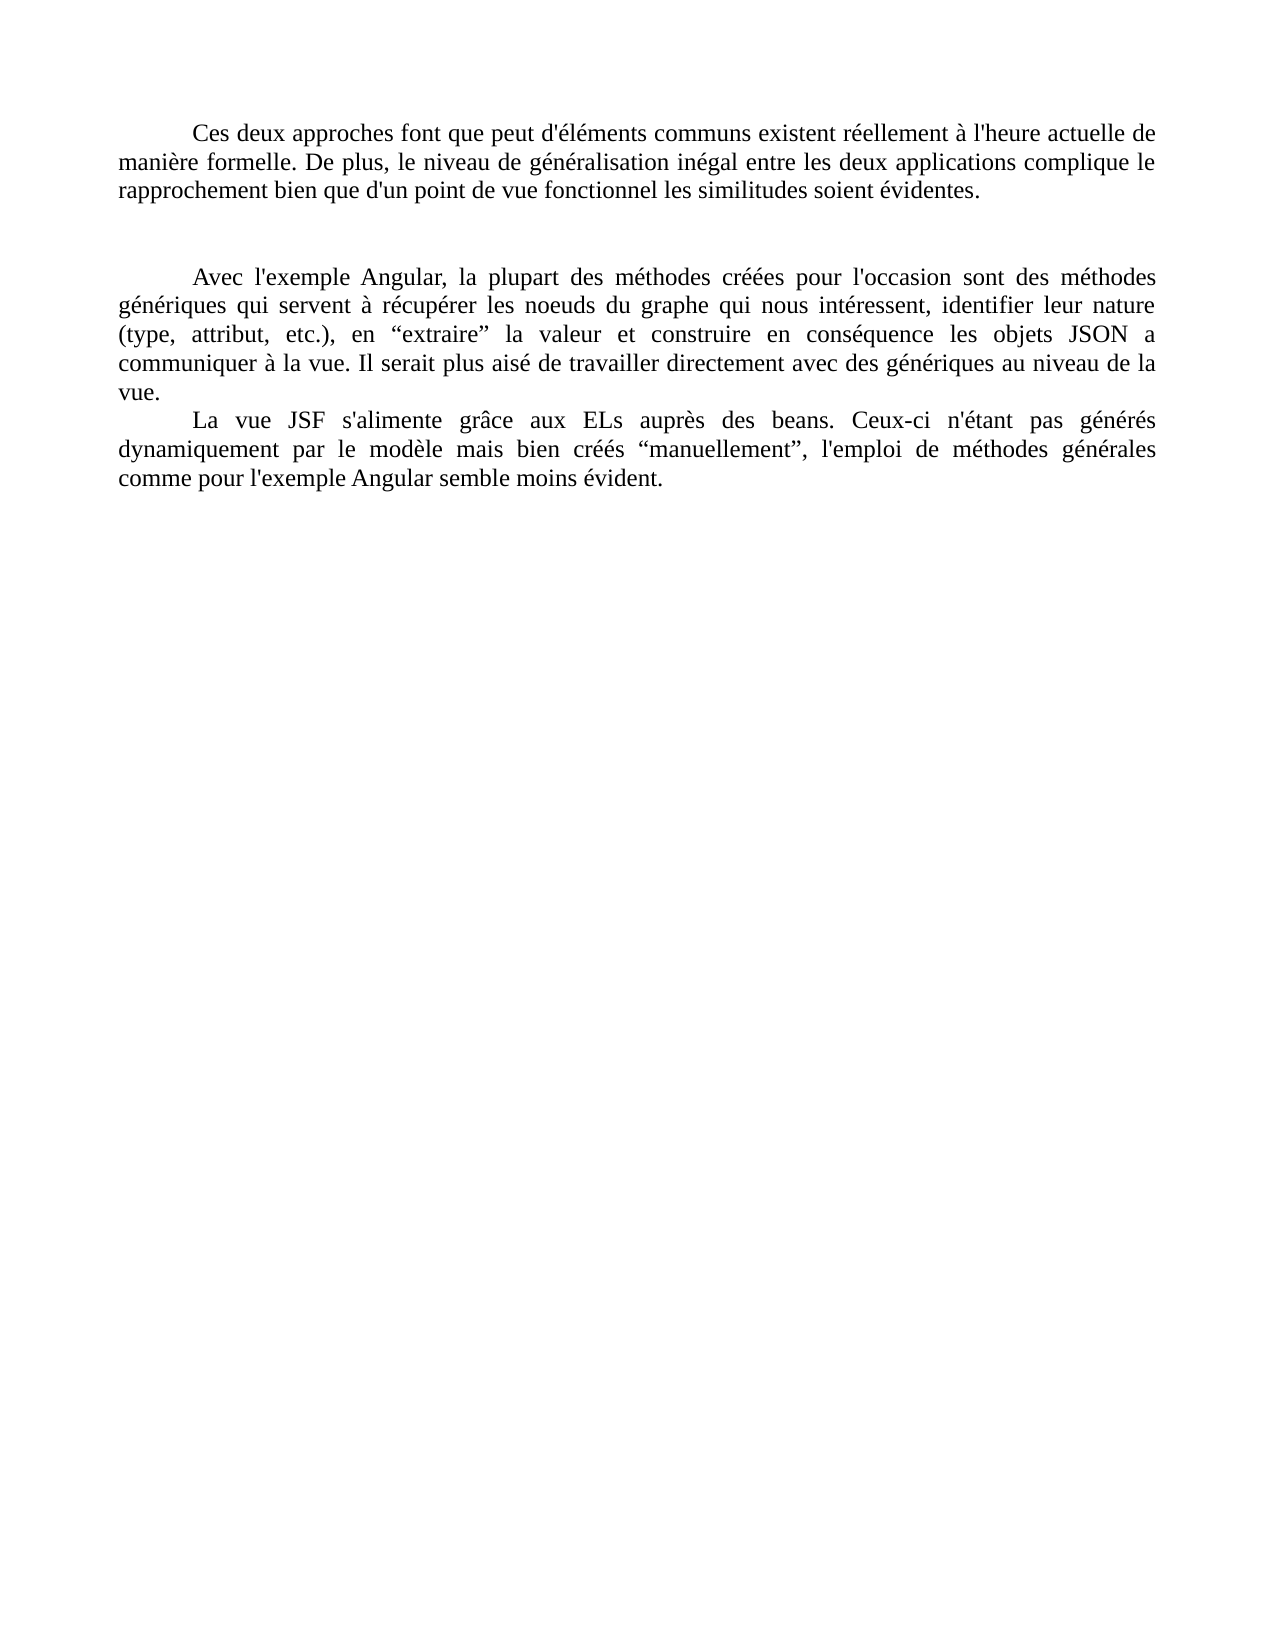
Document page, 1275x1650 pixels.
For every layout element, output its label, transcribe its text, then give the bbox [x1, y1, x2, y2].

text La vue JSF s'alimente grâce aux ELs auprès des beans. Ceux-ci n'étant pas générés dynamiquement par le modèle mais bien créés “manuellement”, l'emploi de méthodes générales comme pour l'exemple Angular semble moins évident. [118, 406, 1157, 492]
text Avec l'exemple Angular, la plupart des méthodes créées pour l'occasion sont des méthodes génériques qui servent à récupérer les noeuds du graphe qui nous intéressent, identifier leur nature (type, attribut, etc.), en “extraire” la valeur et construire en conséquence les objets JSON a communiquer à la vue. Il serait plus aisé de travailler directement avec des génériques au niveau de la vue. [118, 262, 1157, 406]
text Ces deux approches font que peut d'éléments communs existent réellement à l'heure actuelle de manière formelle. De plus, le niveau de généralisation inégal entre les deux applications complique le rapprochement bien que d'un point de vue fonctionnel les similitudes soient évidentes. [118, 118, 1157, 204]
